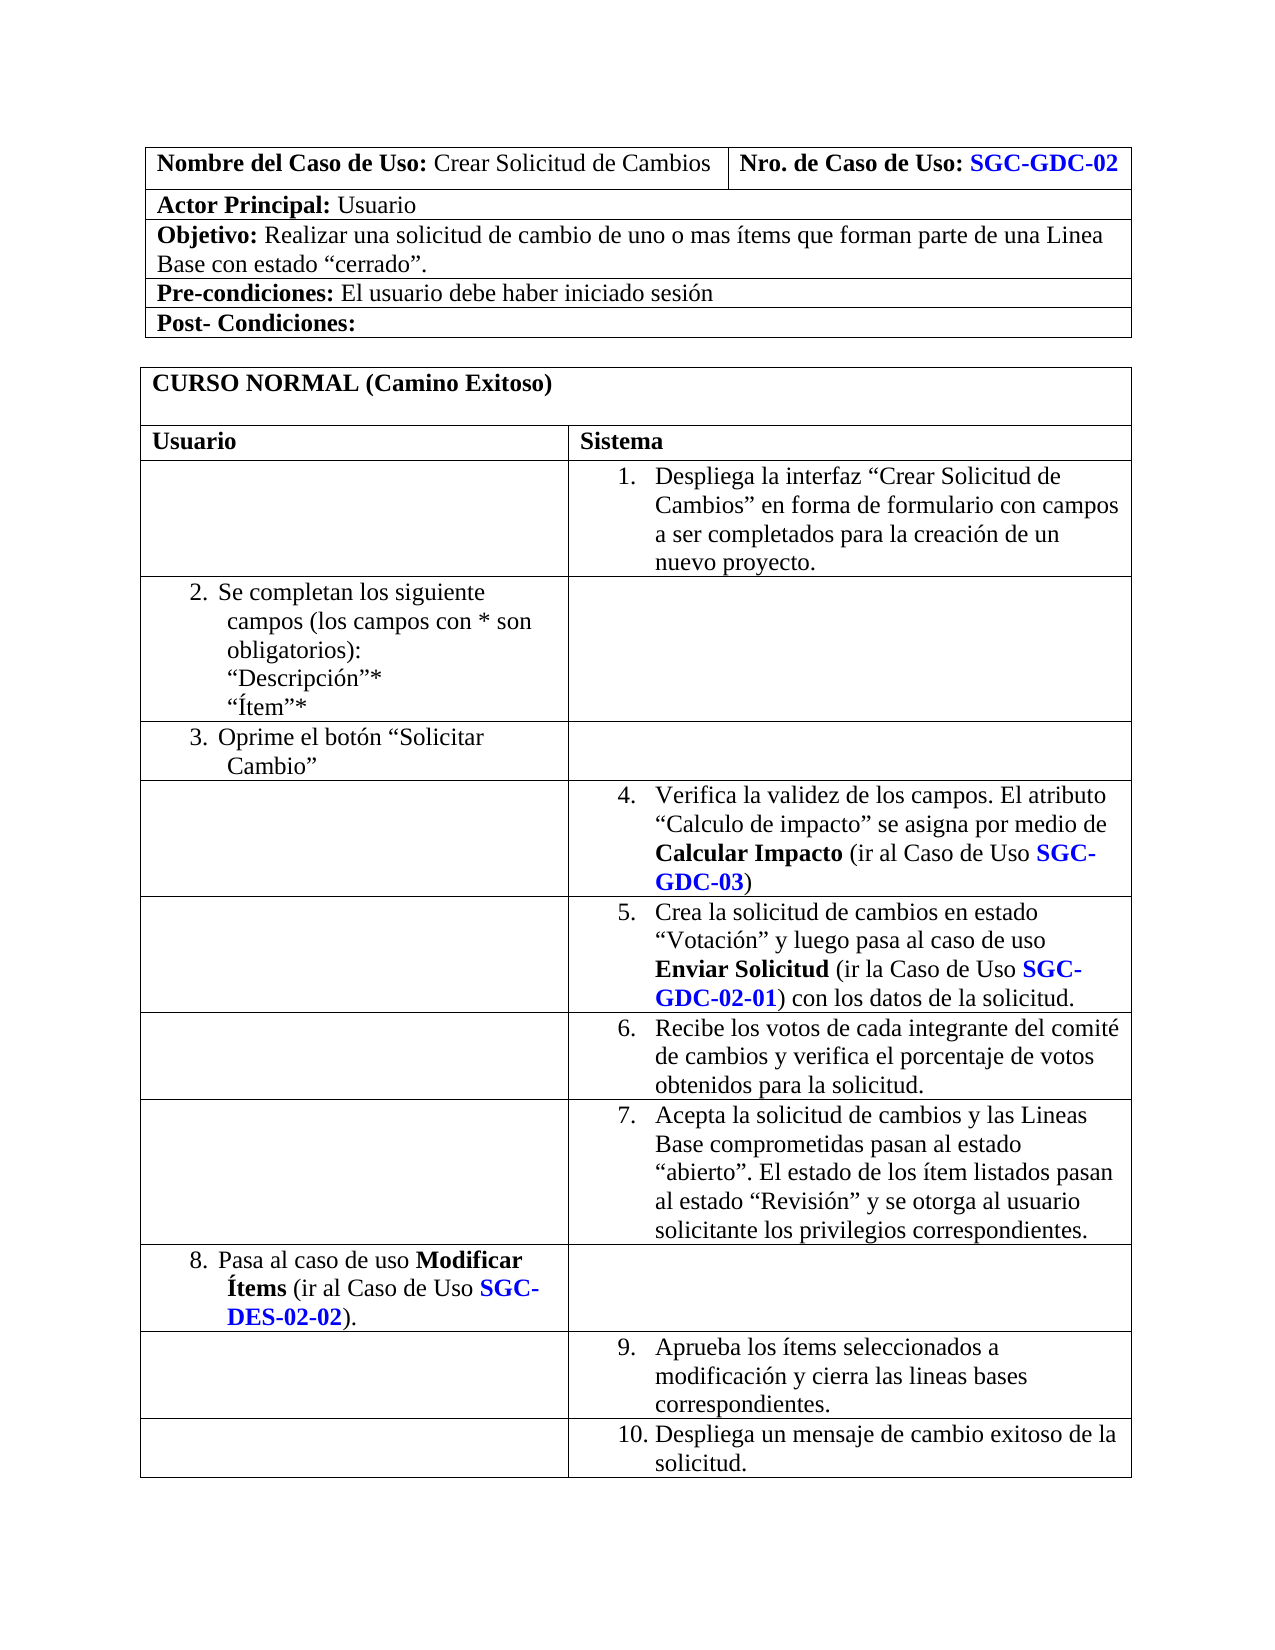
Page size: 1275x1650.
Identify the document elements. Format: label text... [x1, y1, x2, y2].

table_header Nombre del Caso de Uso: Crear Solicitud de Cambios [146, 148, 728, 189]
table_cell [141, 897, 568, 1012]
table_cell Pasa al caso de uso Modificar Ítems (ir al Caso de Uso SGC-DES-02-02). [141, 1245, 568, 1331]
table_cell Sistema [569, 426, 1131, 460]
table_cell [569, 577, 1131, 721]
table_header Nro. de Caso de Uso: SGC-GDC-02 [729, 148, 1131, 189]
table_cell Verifica la validez de los campos. El atributo “Calculo de impacto” se asigna por medio de Calcular Impacto (ir al Caso de Uso SGC-GDC-03) [569, 781, 1131, 896]
table_cell Despliega la interfaz “Crear Solicitud de Cambios” en forma de formulario con campos a ser completados para la creación de un nuevo proyecto. [569, 461, 1131, 576]
table_cell [141, 781, 568, 896]
table_cell Usuario [141, 426, 568, 460]
table_cell [141, 1332, 568, 1418]
table_cell Actor Principal: Usuario [146, 190, 1131, 219]
table_cell [141, 461, 568, 576]
table_cell Oprime el botón “Solicitar Cambio” [141, 722, 568, 779]
table_cell [569, 1245, 1131, 1331]
table_cell Objetivo: Realizar una solicitud de cambio de uno o mas ítems que forman parte de una Linea Base con estado “cerrado”. [146, 220, 1131, 277]
table_cell [141, 1419, 568, 1477]
table_cell [141, 1013, 568, 1099]
table_cell Se completan los siguiente campos (los campos con * son obligatorios): “Descripción”* “Ítem”* [141, 577, 568, 721]
table_cell Aprueba los ítems seleccionados a modificación y cierra las lineas bases correspondientes. [569, 1332, 1131, 1418]
table_cell [141, 1100, 568, 1244]
table_header CURSO NORMAL (Camino Exitoso) [141, 368, 1131, 425]
table_cell Despliega un mensaje de cambio exitoso de la solicitud. [569, 1419, 1131, 1477]
table_cell Recibe los votos de cada integrante del comité de cambios y verifica el porcentaje de votos obtenidos para la solicitud. [569, 1013, 1131, 1099]
table_cell Acepta la solicitud de cambios y las Lineas Base comprometidas pasan al estado “abierto”. El estado de los ítem listados pasan al estado “Revisión” y se otorga al usuario solicitante los privilegios correspondientes. [569, 1100, 1131, 1244]
table_cell [569, 722, 1131, 779]
table_cell Crea la solicitud de cambios en estado “Votación” y luego pasa al caso de uso Enviar Solicitud (ir la Caso de Uso SGC-GDC-02-01) con los datos de la solicitud. [569, 897, 1131, 1012]
table_cell Post- Condiciones: [146, 308, 1131, 337]
table_cell Pre-condiciones: El usuario debe haber iniciado sesión [146, 279, 1131, 307]
